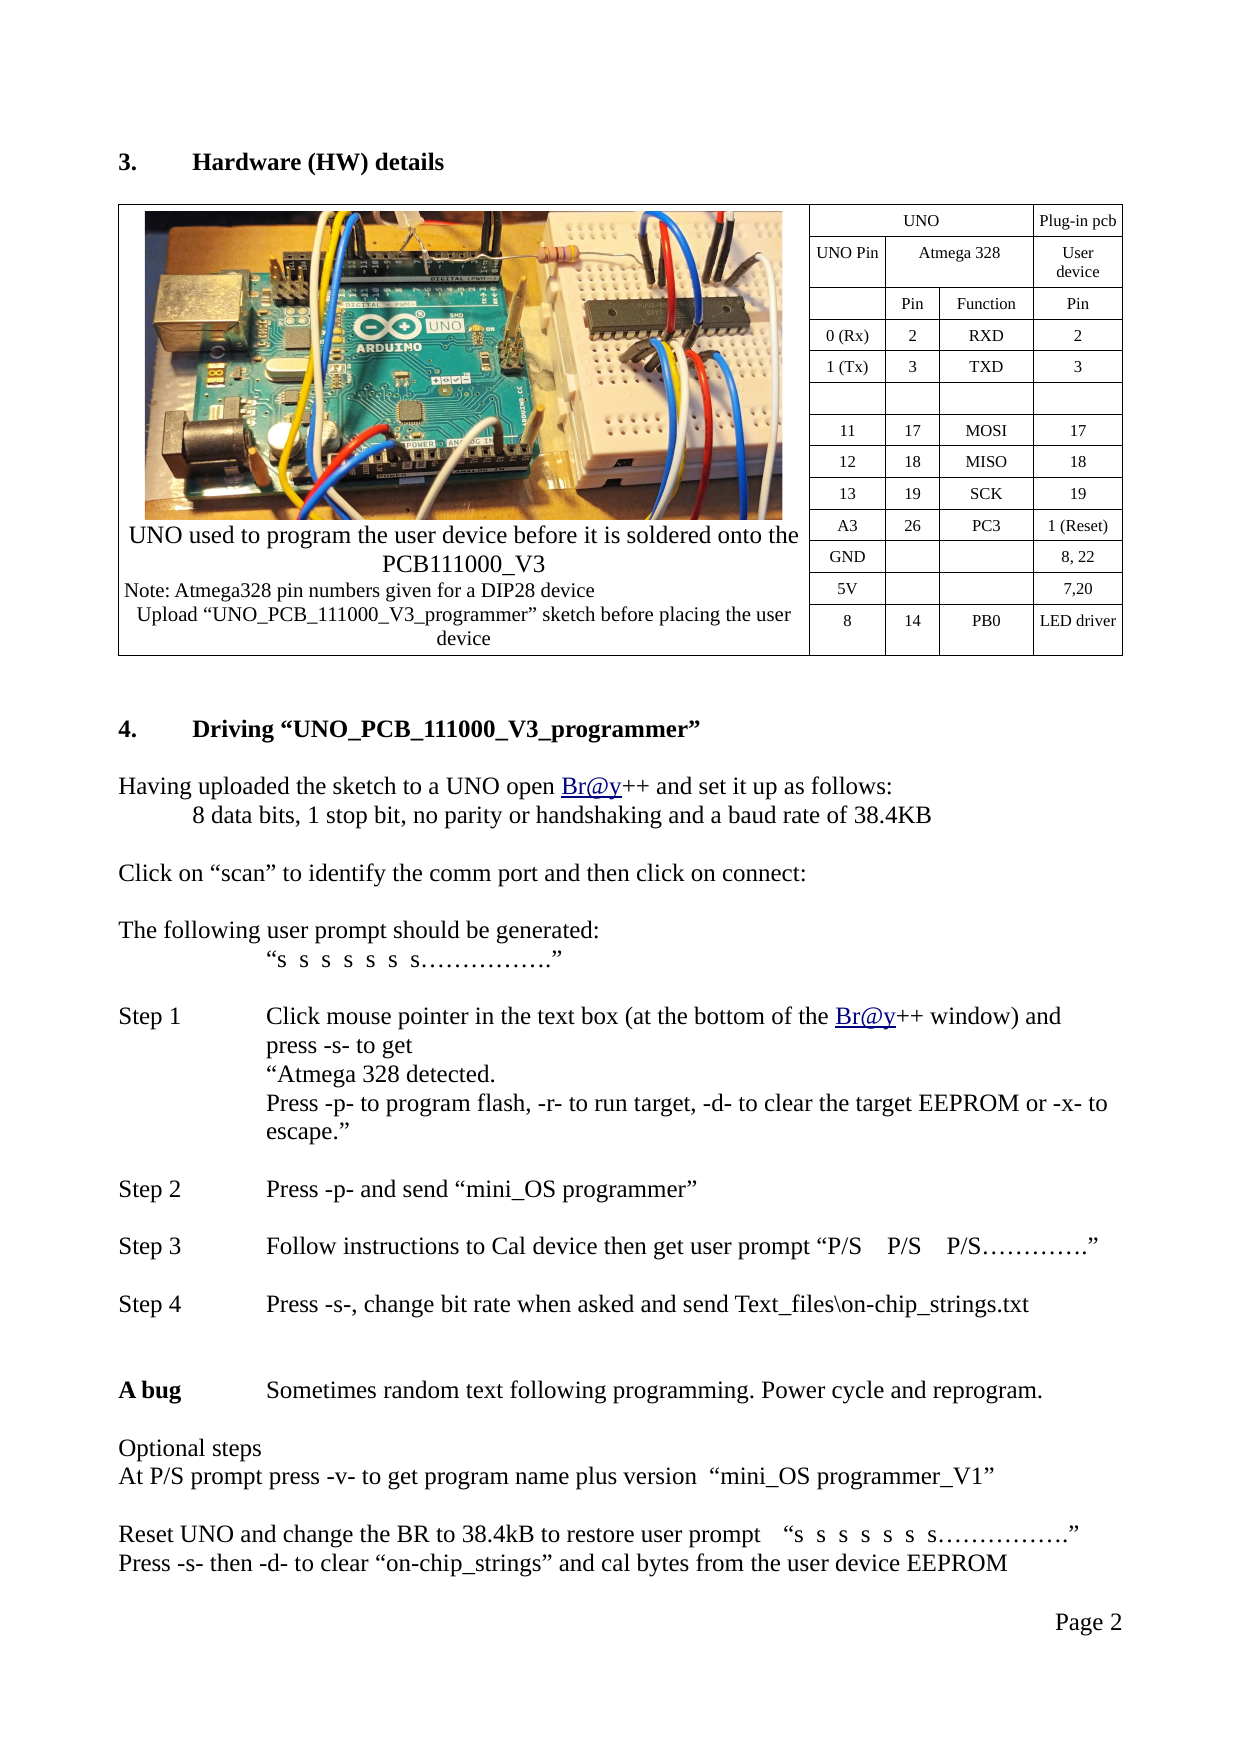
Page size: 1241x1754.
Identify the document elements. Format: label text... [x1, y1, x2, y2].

text Step 4 Press -s-, change bit rate when asked and send Text_files\on-chip_strings.txt [118, 1289, 1122, 1318]
table_cell 2 [1034, 320, 1122, 350]
table_cell 18 [1034, 446, 1122, 477]
text 4. Driving “UNO_PCB_111000_V3_programmer” [118, 714, 1122, 743]
text Optional steps [118, 1433, 1122, 1461]
text Having uploaded the sketch to a UNO open Br@y++ and set it up as follows: [118, 771, 1122, 800]
table_cell PB0 [940, 605, 1033, 655]
table_cell 19 [886, 478, 939, 508]
text “Atmega 328 detected. [118, 1059, 1122, 1088]
table_cell 0 (Rx) [810, 320, 885, 350]
table_cell GND [810, 541, 885, 572]
table_cell SCK [940, 478, 1033, 508]
text Click on “scan” to identify the comm port and then click on connect: [118, 858, 1122, 886]
text press -s- to get [118, 1030, 1122, 1059]
table_cell 8 [810, 605, 885, 655]
table_cell 1 (Tx) [810, 351, 885, 382]
table_cell 19 [1034, 478, 1122, 508]
table_cell Function [940, 288, 1033, 318]
text 8 data bits, 1 stop bit, no parity or handshaking and a baud rate of 38.4KB [118, 800, 1122, 829]
table_cell 8, 22 [1034, 541, 1122, 572]
table_cell 14 [886, 605, 939, 655]
table_header Plug-in pcb [1034, 205, 1122, 236]
table_cell [940, 383, 1033, 413]
table_cell UNO Pin [810, 237, 885, 287]
table_cell MOSI [940, 415, 1033, 445]
text A bug Sometimes random text following programming. Power cycle and reprogram. [118, 1375, 1122, 1404]
picture [144, 211, 783, 520]
table_cell LED driver [1034, 605, 1122, 655]
table_cell User device [1034, 237, 1122, 287]
table_cell [940, 541, 1033, 572]
table_cell [810, 383, 885, 413]
text Step 3 Follow instructions to Cal device then get user prompt “P/S P/S P/S………….” [118, 1231, 1122, 1260]
text The following user prompt should be generated: [118, 915, 1122, 944]
table_cell RXD [940, 320, 1033, 350]
table_cell Atmega 328 [886, 237, 1033, 287]
text Press -p- to program flash, -r- to run target, -d- to clear the target EEPROM or -x- to escape.” [118, 1088, 1122, 1145]
table_cell Pin [886, 288, 939, 318]
text Reset UNO and change the BR to 38.4kB to restore user prompt “s s s s s s s…………….” [118, 1519, 1122, 1548]
text 3. Hardware (HW) details [118, 147, 1122, 176]
table_cell 18 [886, 446, 939, 477]
table_cell A3 [810, 510, 885, 540]
table_cell TXD [940, 351, 1033, 382]
table_cell [886, 573, 939, 603]
table_cell MISO [940, 446, 1033, 477]
table_cell [886, 383, 939, 413]
table_cell 7,20 [1034, 573, 1122, 603]
text Step 2 Press -p- and send “mini_OS programmer” [118, 1174, 1122, 1203]
table_cell PC3 [940, 510, 1033, 540]
table_cell [1034, 383, 1122, 413]
table_cell 5V [810, 573, 885, 603]
table_cell 13 [810, 478, 885, 508]
table_cell 3 [886, 351, 939, 382]
table_cell 26 [886, 510, 939, 540]
table_cell 11 [810, 415, 885, 445]
table_cell [810, 288, 885, 318]
text Step 1 Click mouse pointer in the text box (at the bottom of the Br@y++ window) and [118, 1001, 1122, 1030]
table_cell Pin [1034, 288, 1122, 318]
text “s s s s s s s…………….” [118, 944, 1122, 973]
text At P/S prompt press -v- to get program name plus version “mini_OS programmer_V1” [118, 1461, 1122, 1490]
table_cell 3 [1034, 351, 1122, 382]
table_header UNO used to program the user device before it is soldered onto the PCB111000_V3 Note: Atmega328 pin numbers given for a DIP28 device Upload “UNO_PCB_111000_V3_programmer” sketch before placing the user device [119, 205, 809, 655]
table_cell 17 [1034, 415, 1122, 445]
table_cell 1 (Reset) [1034, 510, 1122, 540]
table_cell 17 [886, 415, 939, 445]
table_cell 2 [886, 320, 939, 350]
table_cell [886, 541, 939, 572]
text Press -s- then -d- to clear “on-chip_strings” and cal bytes from the user device EEPROM [118, 1548, 1122, 1576]
table_cell 12 [810, 446, 885, 477]
table_cell [940, 573, 1033, 603]
table_header UNO [810, 205, 1033, 236]
